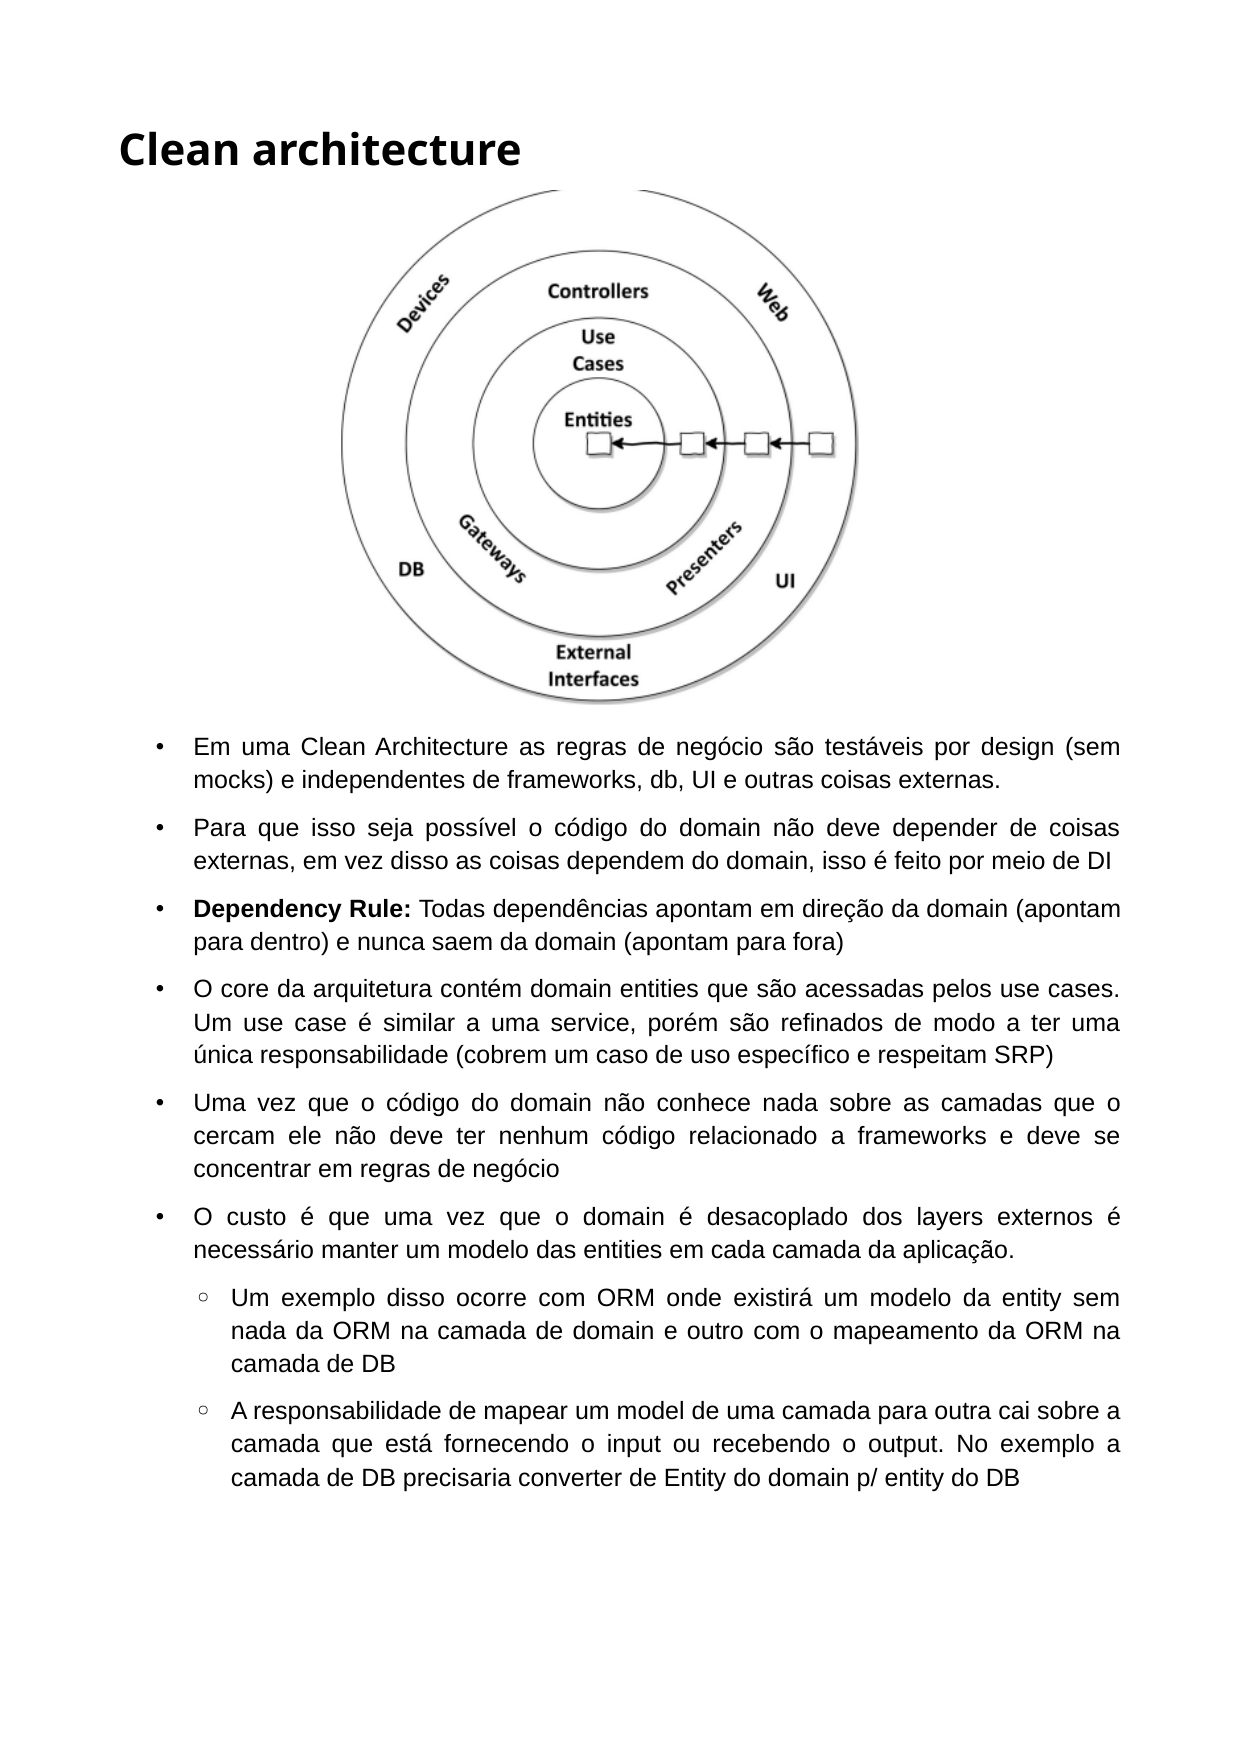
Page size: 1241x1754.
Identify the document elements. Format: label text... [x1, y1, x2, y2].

list O core da arquitetura contém domain entities que são acessadas pelos use cases. Um use case é similar a uma service, porém são refinados de modo a ter uma única responsabilidade (cobrem um caso de uso específico e respeitam SRP) [156, 974, 1122, 1069]
list Uma vez que o código do domain não conhece nada sobre as camadas que o cercam ele não deve ter nenhum código relacionado a frameworks e deve se concentrar em regras de negócio [156, 1088, 1122, 1183]
picture [275, 190, 966, 714]
list O custo é que uma vez que o domain é desacoplado dos layers externos é necessário manter um modelo das entities em cada camada da aplicação. [156, 1202, 1122, 1264]
subtitle Clean architecture [118, 118, 1122, 178]
list Em uma Clean Architecture as regras de negócio são testáveis por design (sem mocks) e independentes de frameworks, db, UI e outras coisas externas. [156, 732, 1122, 794]
list A responsabilidade de mapear um model de uma camada para outra cai sobre a camada que está fornecendo o input ou recebendo o output. No exemplo a camada de DB precisaria converter de Entity do domain p/ entity do DB [193, 1396, 1122, 1491]
list Para que isso seja possível o código do domain não deve depender de coisas externas, em vez disso as coisas dependem do domain, isso é feito por meio de DI [156, 813, 1122, 875]
list Dependency Rule: Todas dependências apontam em direção da domain (apontam para dentro) e nunca saem da domain (apontam para fora) [156, 894, 1122, 956]
list Um exemplo disso ocorre com ORM onde existirá um modelo da entity sem nada da ORM na camada de domain e outro com o mapeamento da ORM na camada de DB [193, 1283, 1122, 1377]
